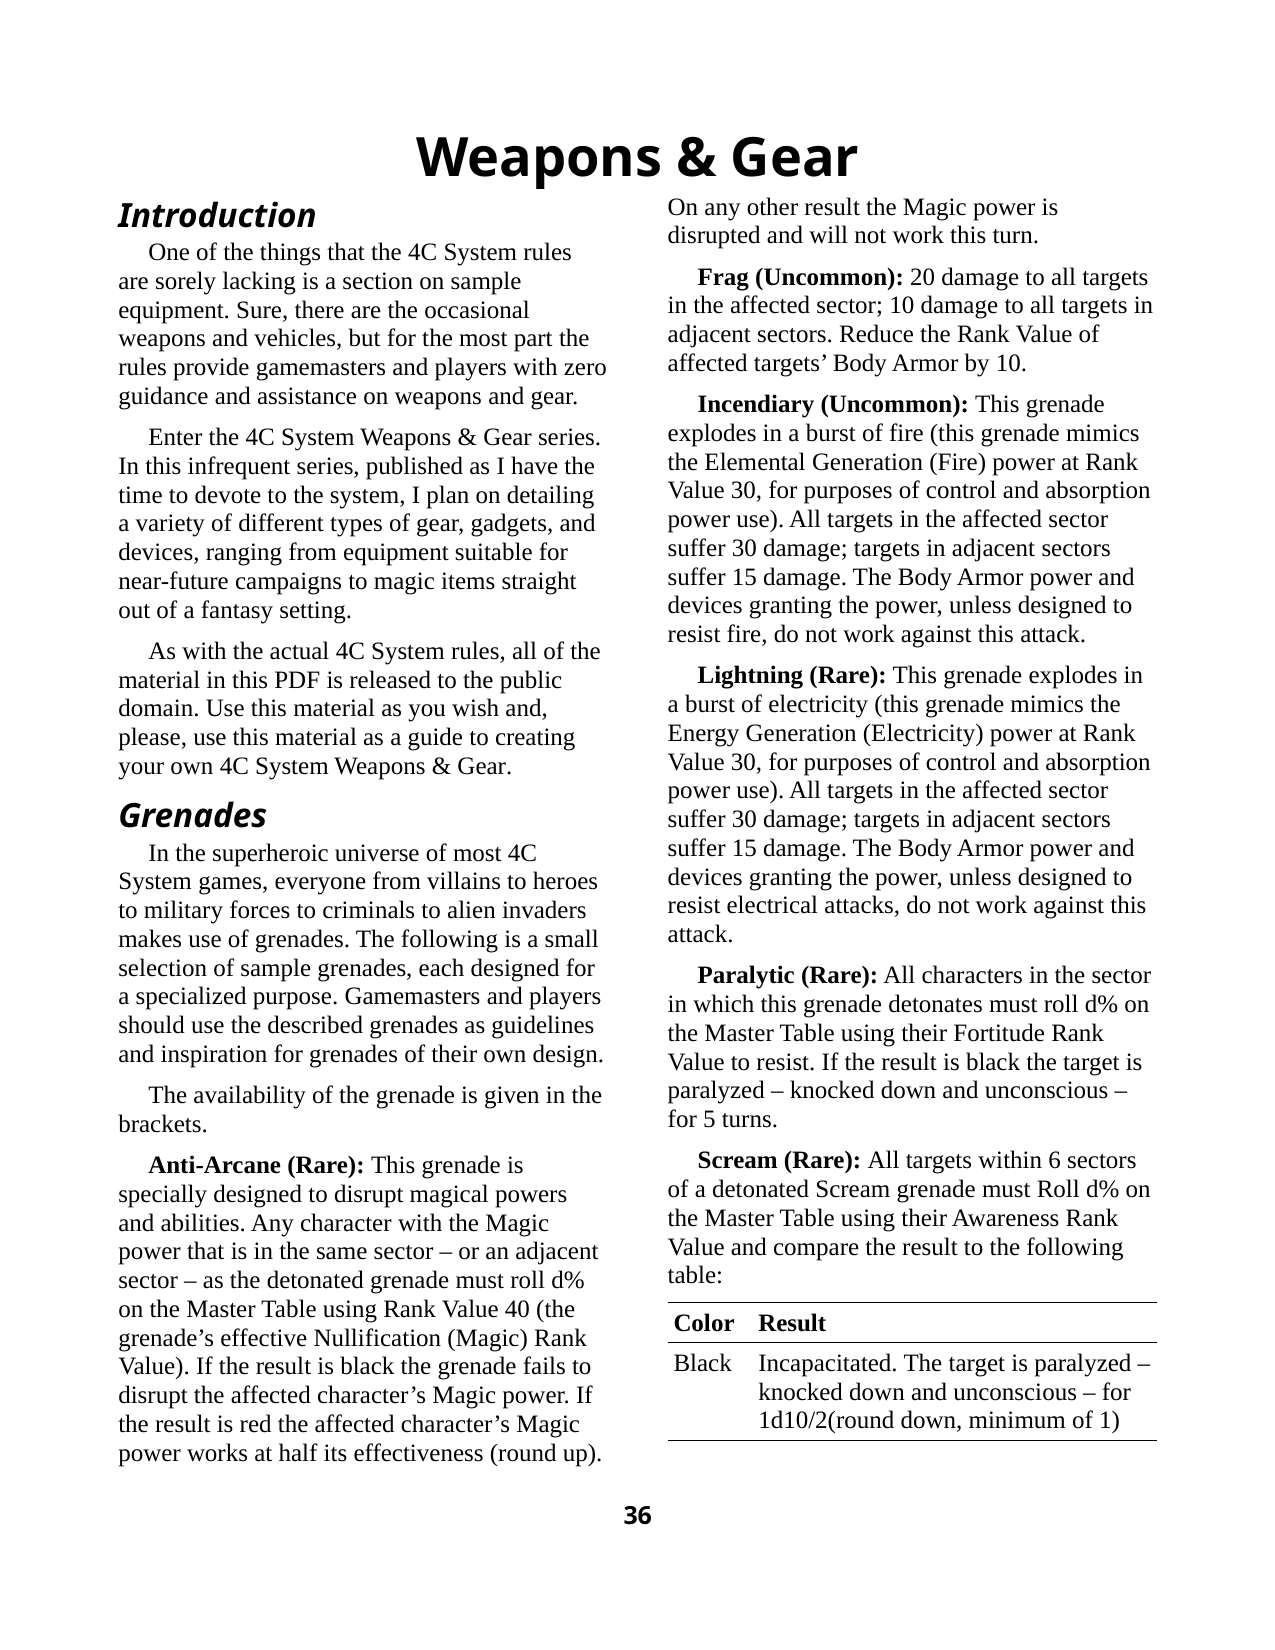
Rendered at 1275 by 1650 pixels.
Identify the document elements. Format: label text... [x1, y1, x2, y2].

subtitle Weapons & Gear [118, 118, 1157, 192]
text Incendiary (Uncommon): This grenade explodes in a burst of fire (this grenade mimics the Elemental Generation (Fire) power at Rank Value 30, for purposes of control and absorption power use). All targets in the affected sector suffer 30 damage; targets in adjacent sectors suffer 15 damage. The Body Armor power and devices granting the power, unless designed to resist fire, do not work against this attack. [667, 389, 1157, 648]
table_cell Black [668, 1343, 752, 1440]
table_header Color [668, 1303, 752, 1342]
text On any other result the Magic power is disrupted and will not work this turn. [667, 192, 1157, 249]
text Frag (Uncommon): 20 damage to all targets in the affected sector; 10 damage to all targets in adjacent sectors. Reduce the Rank Value of affected targets’ Body Armor by 10. [667, 262, 1157, 377]
table_cell Incapacitated. The target is paralyzed – knocked down and unconscious – for 1d10/2(round down, minimum of 1) [753, 1343, 1157, 1440]
text In the superheroic universe of most 4C System games, everyone from villains to heroes to military forces to criminals to alien invaders makes use of grenades. The following is a small selection of sample grenades, each designed for a specialized purpose. Gamemasters and players should use the described grenades as guidelines and inspiration for grenades of their own design. [118, 838, 607, 1068]
text Lightning (Rare): This grenade explodes in a burst of electricity (this grenade mimics the Energy Generation (Electricity) power at Rank Value 30, for purposes of control and absorption power use). All targets in the affected sector suffer 30 damage; targets in adjacent sectors suffer 15 damage. The Body Armor power and devices granting the power, unless designed to resist electrical attacks, do not work against this attack. [667, 661, 1157, 948]
text Enter the 4C System Weapons & Gear series. In this infrequent series, published as I have the time to devote to the system, I plan on detailing a variety of different types of gear, gadgets, and devices, ranging from equipment suitable for near-future campaigns to magic items straight out of a fantasy setting. [118, 422, 607, 623]
text The availability of the grenade is given in the brackets. [118, 1080, 607, 1138]
table_header Result [753, 1303, 1157, 1342]
subtitle Introduction [118, 192, 607, 237]
text Anti-Arcane (Rare): This grenade is specially designed to disrupt magical powers and abilities. Any character with the Magic power that is in the same sector – or an adjacent sector – as the detonated grenade must roll d% on the Master Table using Rank Value 40 (the grenade’s effective Nullification (Magic) Rank Value). If the result is black the grenade fails to disrupt the affected character’s Magic power. If the result is red the affected character’s Magic power works at half its effectiveness (round up). [118, 1150, 607, 1466]
text One of the things that the 4C System rules are sorely lacking is a section on sample equipment. Sure, there are the occasional weapons and vehicles, but for the most part the rules provide gamemasters and players with zero guidance and assistance on weapons and gear. [118, 237, 607, 410]
text Paralytic (Rare): All characters in the sector in which this grenade detonates must roll d% on the Master Table using their Fortitude Rank Value to resist. If the result is black the target is paralyzed – knocked down and unconscious – for 5 turns. [667, 961, 1157, 1133]
text Scream (Rare): All targets within 6 sectors of a detonated Scream grenade must Roll d% on the Master Table using their Awareness Rank Value and compare the result to the following table: [667, 1146, 1157, 1289]
subtitle Grenades [118, 792, 607, 838]
text As with the actual 4C System rules, all of the material in this PDF is released to the public domain. Use this material as you wish and, please, use this material as a guide to creating your own 4C System Weapons & Gear. [118, 636, 607, 780]
